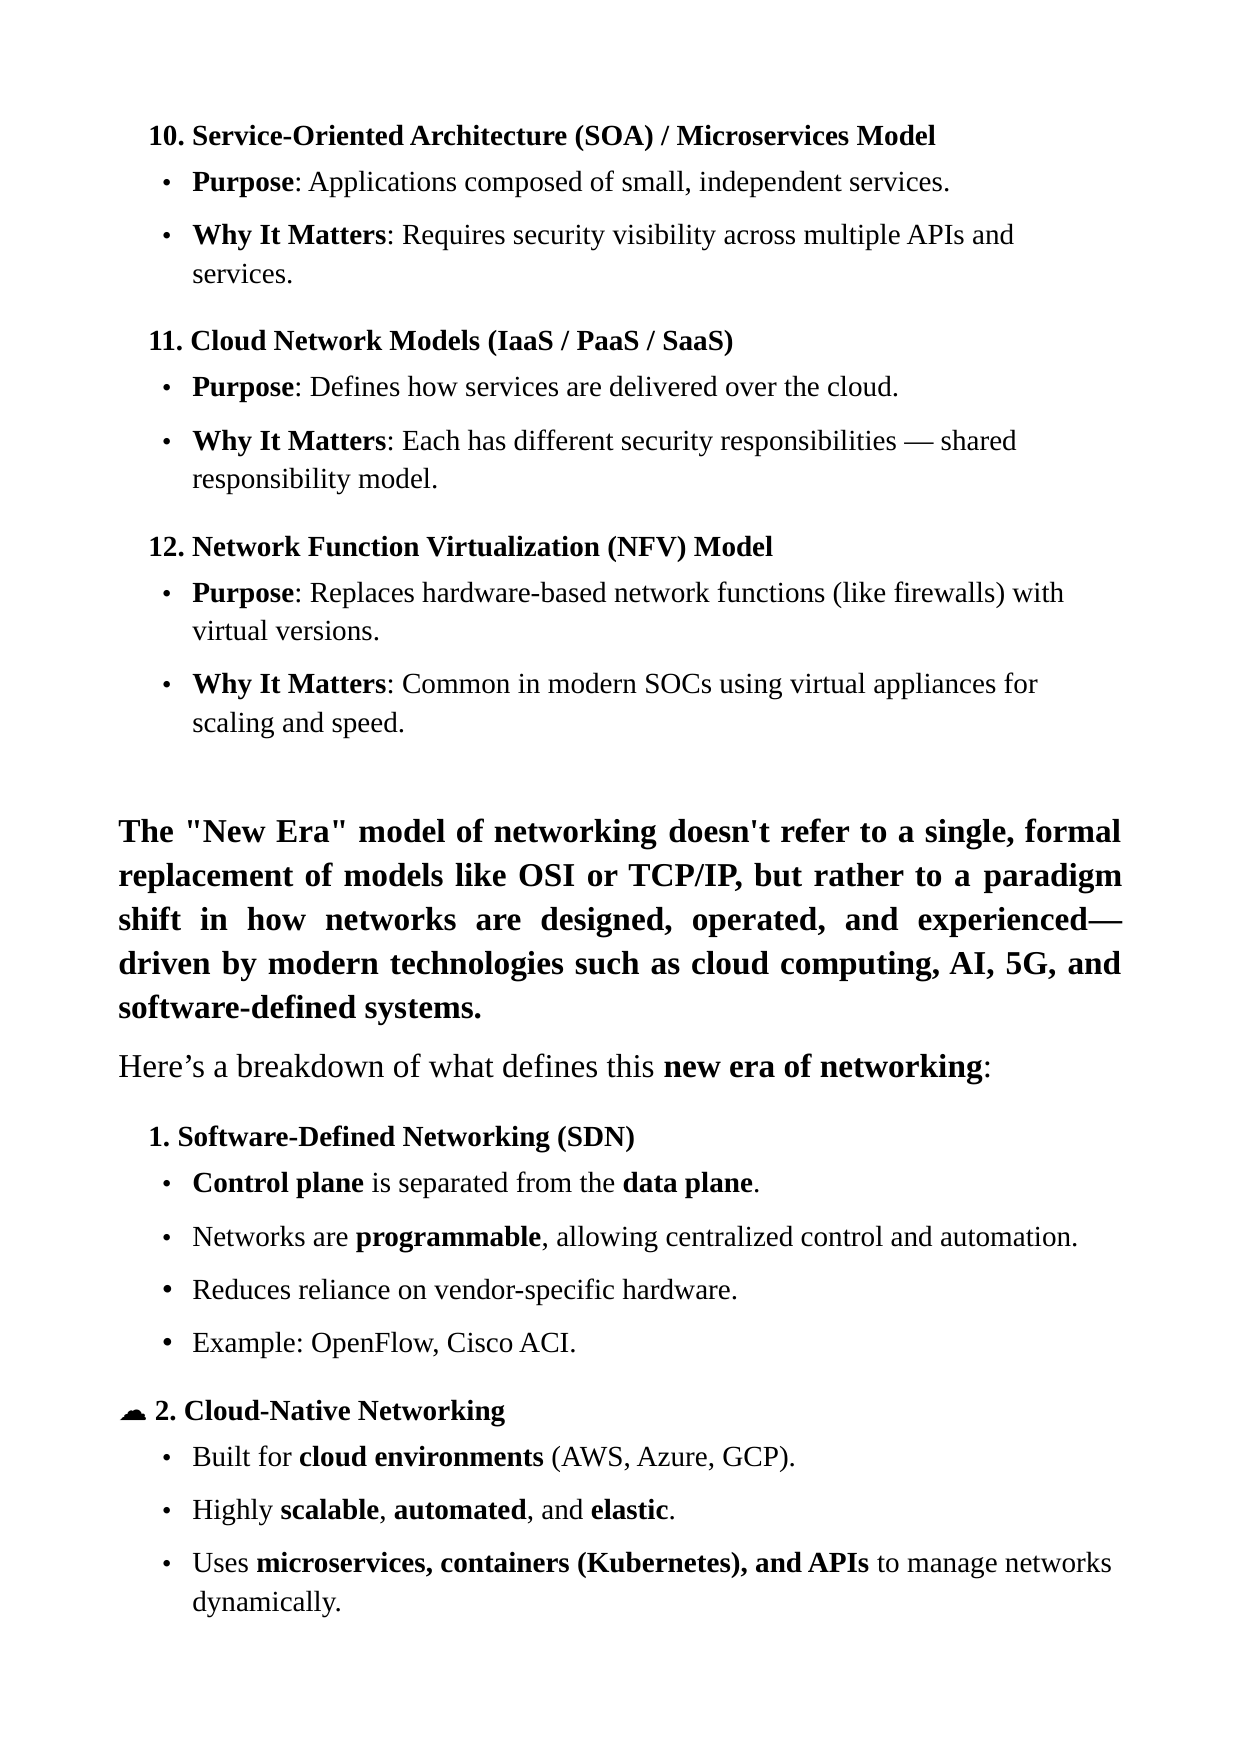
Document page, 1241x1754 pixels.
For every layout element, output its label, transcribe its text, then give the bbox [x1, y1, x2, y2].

subtitle 🔹 11. Cloud Network Models (IaaS / PaaS / SaaS) [118, 323, 1122, 357]
list Why It Matters: Common in modern SOCs using virtual appliances for scaling and speed. [162, 667, 1122, 739]
list Purpose: Defines how services are delivered over the cloud. [162, 369, 1122, 403]
list Purpose: Applications composed of small, independent services. [162, 164, 1122, 198]
text Here’s a breakdown of what defines this new era of networking: [118, 1046, 1122, 1085]
list Reduces reliance on vendor-specific hardware. [162, 1272, 1122, 1306]
subtitle ☁️ 2. Cloud-Native Networking [118, 1393, 1122, 1426]
list Purpose: Replaces hardware-based network functions (like firewalls) with virtual versions. [162, 575, 1122, 647]
list Why It Matters: Each has different security responsibilities — shared responsibility model. [162, 423, 1122, 495]
list Uses microservices, containers (Kubernetes), and APIs to manage networks dynamically. [162, 1545, 1122, 1617]
subtitle 🔹 12. Network Function Virtualization (NFV) Model [118, 529, 1122, 562]
list Why It Matters: Requires security visibility across multiple APIs and services. [162, 217, 1122, 289]
list Example: OpenFlow, Cisco ACI. [162, 1325, 1122, 1359]
text The "New Era" model of networking doesn't refer to a single, formal replacement of models like OSI or TCP/IP, but rather to a paradigm shift in how networks are designed, operated, and experienced—driven by modern technologies such as cloud computing, AI, 5G, and software-defined systems. [118, 811, 1122, 1026]
list Built for cloud environments (AWS, Azure, GCP). [162, 1439, 1122, 1472]
subtitle 🔁 1. Software-Defined Networking (SDN) [118, 1119, 1122, 1153]
list Control plane is separated from the data plane. [162, 1166, 1122, 1199]
subtitle 🔹 10. Service-Oriented Architecture (SOA) / Microservices Model [118, 118, 1122, 152]
list Networks are programmable, allowing centralized control and automation. [162, 1219, 1122, 1252]
list Highly scalable, automated, and elastic. [162, 1492, 1122, 1526]
